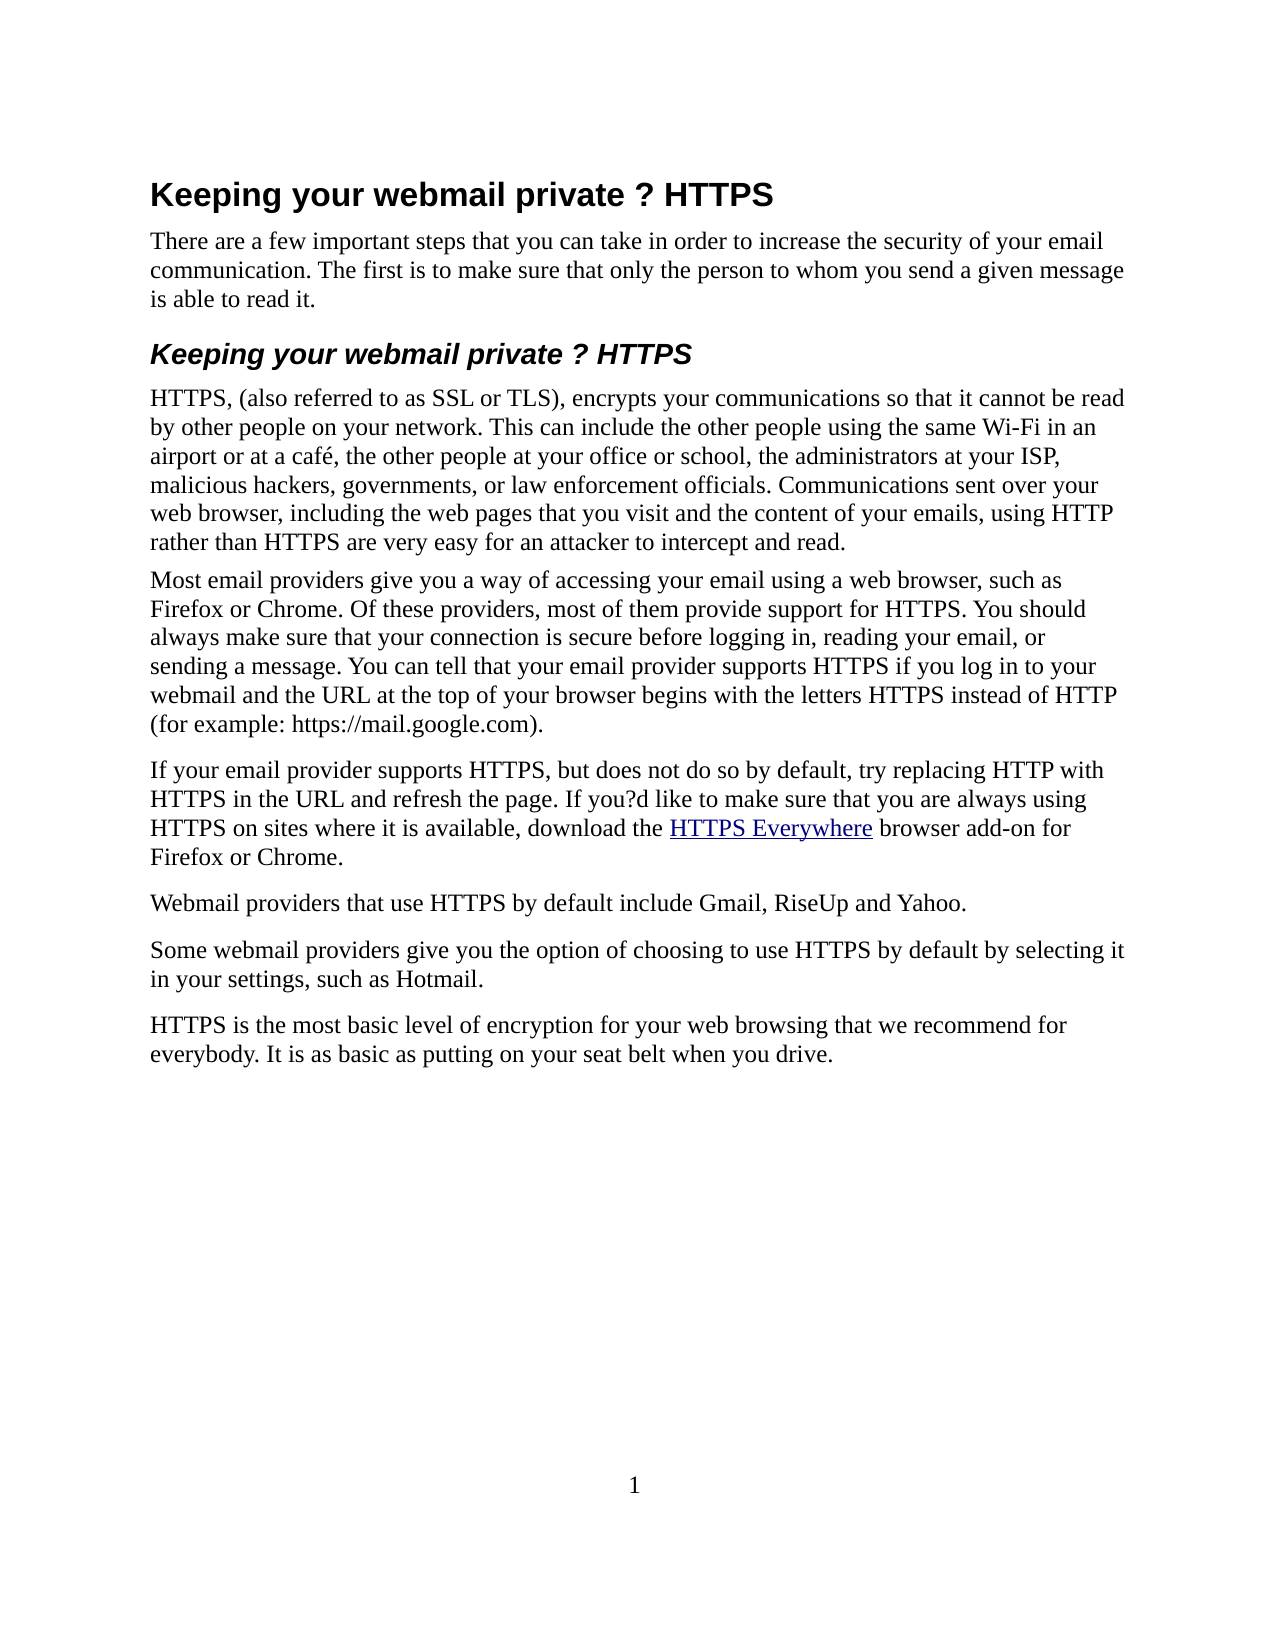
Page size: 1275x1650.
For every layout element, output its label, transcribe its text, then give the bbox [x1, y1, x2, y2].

subtitle Keeping your webmail private ? HTTPS [150, 337, 1125, 371]
text HTTPS is the most basic level of encryption for your web browsing that we recommend for everybody. It is as basic as putting on your seat belt when you drive. [150, 1010, 1125, 1068]
text Some webmail providers give you the option of choosing to use HTTPS by default by selecting it in your settings, such as Hotmail. [150, 935, 1125, 992]
text Webmail providers that use HTTPS by default include Gmail, RiseUp and Yahoo. [150, 888, 1125, 917]
text Most email providers give you a way of accessing your email using a web browser, such as Firefox or Chrome. Of these providers, most of them provide support for HTTPS. You should always make sure that your connection is secure before logging in, reading your email, or sending a message. You can tell that your email provider supports HTTPS if you log in to your webmail and the URL at the top of your browser begins with the letters HTTPS instead of HTTP (for example: https://mail.google.com). [150, 565, 1125, 737]
text If your email provider supports HTTPS, but does not do so by default, try replacing HTTP with HTTPS in the URL and refresh the page. If you?d like to make sure that you are always using HTTPS on sites where it is available, download the HTTPS Everywhere browser add-on for Firefox or Chrome. [150, 755, 1125, 870]
text HTTPS, (also referred to as SSL or TLS), encrypts your communications so that it cannot be read by other people on your network. This can include the other people using the same Wi-Fi in an airport or at a café, the other people at your office or school, the administrators at your ISP, malicious hackers, governments, or law enforcement officials. Communications sent over your web browser, including the web pages that you visit and the content of your emails, using HTTP rather than HTTPS are very easy for an attacker to intercept and read. [150, 383, 1125, 556]
text There are a few important steps that you can take in order to increase the security of your email communication. The first is to make sure that only the person to whom you send a given message is able to read it. [150, 226, 1125, 312]
subtitle Keeping your webmail private ? HTTPS [150, 175, 1125, 214]
